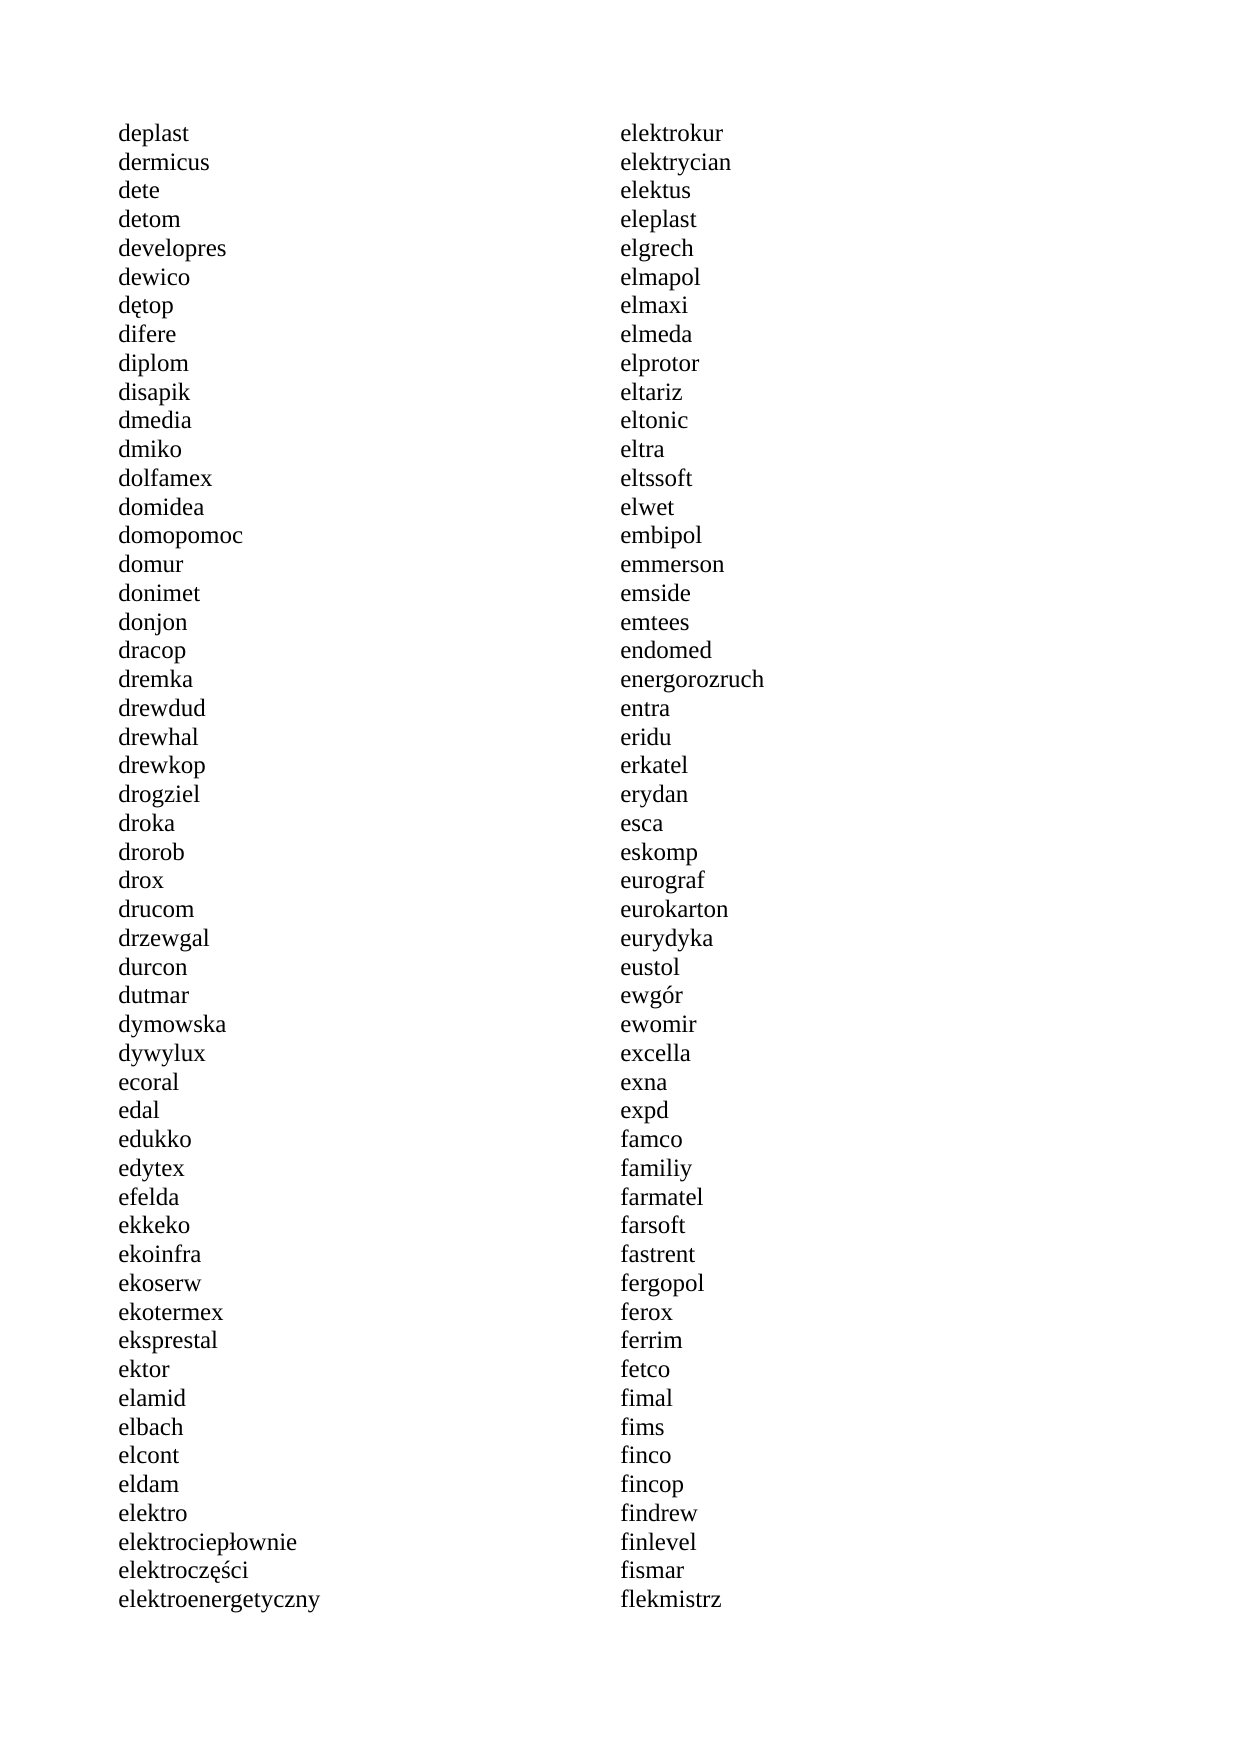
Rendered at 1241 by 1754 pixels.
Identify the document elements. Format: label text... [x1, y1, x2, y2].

text dmiko [118, 434, 620, 463]
text finco [620, 1441, 1122, 1469]
text expd [620, 1096, 1122, 1124]
text elwet [620, 492, 1122, 521]
text fergopol [620, 1268, 1122, 1297]
text dolfamex [118, 463, 620, 492]
text elektroenergetyczny [118, 1584, 620, 1613]
text ewgór [620, 981, 1122, 1009]
text embipol [620, 521, 1122, 549]
text drucom [118, 894, 620, 923]
text donimet [118, 578, 620, 607]
text eleplast [620, 204, 1122, 233]
text drorob [118, 837, 620, 866]
text elmeda [620, 319, 1122, 348]
text drewkop [118, 751, 620, 779]
text drewhal [118, 722, 620, 751]
text entra [620, 693, 1122, 722]
text elektroczęści [118, 1556, 620, 1584]
text elmapol [620, 262, 1122, 291]
text elektrokur [620, 118, 1122, 147]
text eurokarton [620, 894, 1122, 923]
text eltra [620, 434, 1122, 463]
text dermicus [118, 147, 620, 176]
text eltonic [620, 406, 1122, 434]
text diplom [118, 348, 620, 377]
text erkatel [620, 751, 1122, 779]
text ewomir [620, 1009, 1122, 1038]
text domur [118, 549, 620, 578]
text elmaxi [620, 291, 1122, 319]
text edytex [118, 1153, 620, 1182]
text familiy [620, 1153, 1122, 1182]
text developres [118, 233, 620, 262]
text eridu [620, 722, 1122, 751]
text detom [118, 204, 620, 233]
text endomed [620, 636, 1122, 664]
text eskomp [620, 837, 1122, 866]
text edal [118, 1096, 620, 1124]
text emtees [620, 607, 1122, 636]
text eurograf [620, 866, 1122, 894]
text famco [620, 1124, 1122, 1153]
text disapik [118, 377, 620, 406]
text fetco [620, 1354, 1122, 1383]
text dewico [118, 262, 620, 291]
text dętop [118, 291, 620, 319]
text ekoserw [118, 1268, 620, 1297]
text elektrycian [620, 147, 1122, 176]
text drogziel [118, 779, 620, 808]
text ekkeko [118, 1211, 620, 1239]
text ekoinfra [118, 1239, 620, 1268]
text finlevel [620, 1527, 1122, 1556]
text drzewgal [118, 923, 620, 952]
text elektro [118, 1498, 620, 1527]
text emside [620, 578, 1122, 607]
text deplast [118, 118, 620, 147]
text energorozruch [620, 664, 1122, 693]
text eltssoft [620, 463, 1122, 492]
text eksprestal [118, 1326, 620, 1354]
text exna [620, 1067, 1122, 1096]
text elektrociepłownie [118, 1527, 620, 1556]
text farsoft [620, 1211, 1122, 1239]
text dremka [118, 664, 620, 693]
text dywylux [118, 1038, 620, 1067]
text flekmistrz [620, 1584, 1122, 1613]
text excella [620, 1038, 1122, 1067]
text eldam [118, 1469, 620, 1498]
text dracop [118, 636, 620, 664]
text ferrim [620, 1326, 1122, 1354]
text elbach [118, 1412, 620, 1441]
text efelda [118, 1182, 620, 1211]
text dmedia [118, 406, 620, 434]
text fims [620, 1412, 1122, 1441]
text ektor [118, 1354, 620, 1383]
text durcon [118, 952, 620, 981]
text eustol [620, 952, 1122, 981]
text emmerson [620, 549, 1122, 578]
text drox [118, 866, 620, 894]
text dutmar [118, 981, 620, 1009]
text donjon [118, 607, 620, 636]
text dete [118, 176, 620, 204]
text farmatel [620, 1182, 1122, 1211]
text elamid [118, 1383, 620, 1412]
text fincop [620, 1469, 1122, 1498]
text findrew [620, 1498, 1122, 1527]
text edukko [118, 1124, 620, 1153]
text ecoral [118, 1067, 620, 1096]
text dymowska [118, 1009, 620, 1038]
text domidea [118, 492, 620, 521]
text fimal [620, 1383, 1122, 1412]
text ferox [620, 1297, 1122, 1326]
text ekotermex [118, 1297, 620, 1326]
text droka [118, 808, 620, 837]
text difere [118, 319, 620, 348]
text fastrent [620, 1239, 1122, 1268]
text erydan [620, 779, 1122, 808]
text elprotor [620, 348, 1122, 377]
text elektus [620, 176, 1122, 204]
text elgrech [620, 233, 1122, 262]
text eurydyka [620, 923, 1122, 952]
text elcont [118, 1441, 620, 1469]
text drewdud [118, 693, 620, 722]
text domopomoc [118, 521, 620, 549]
text fismar [620, 1556, 1122, 1584]
text esca [620, 808, 1122, 837]
text eltariz [620, 377, 1122, 406]
